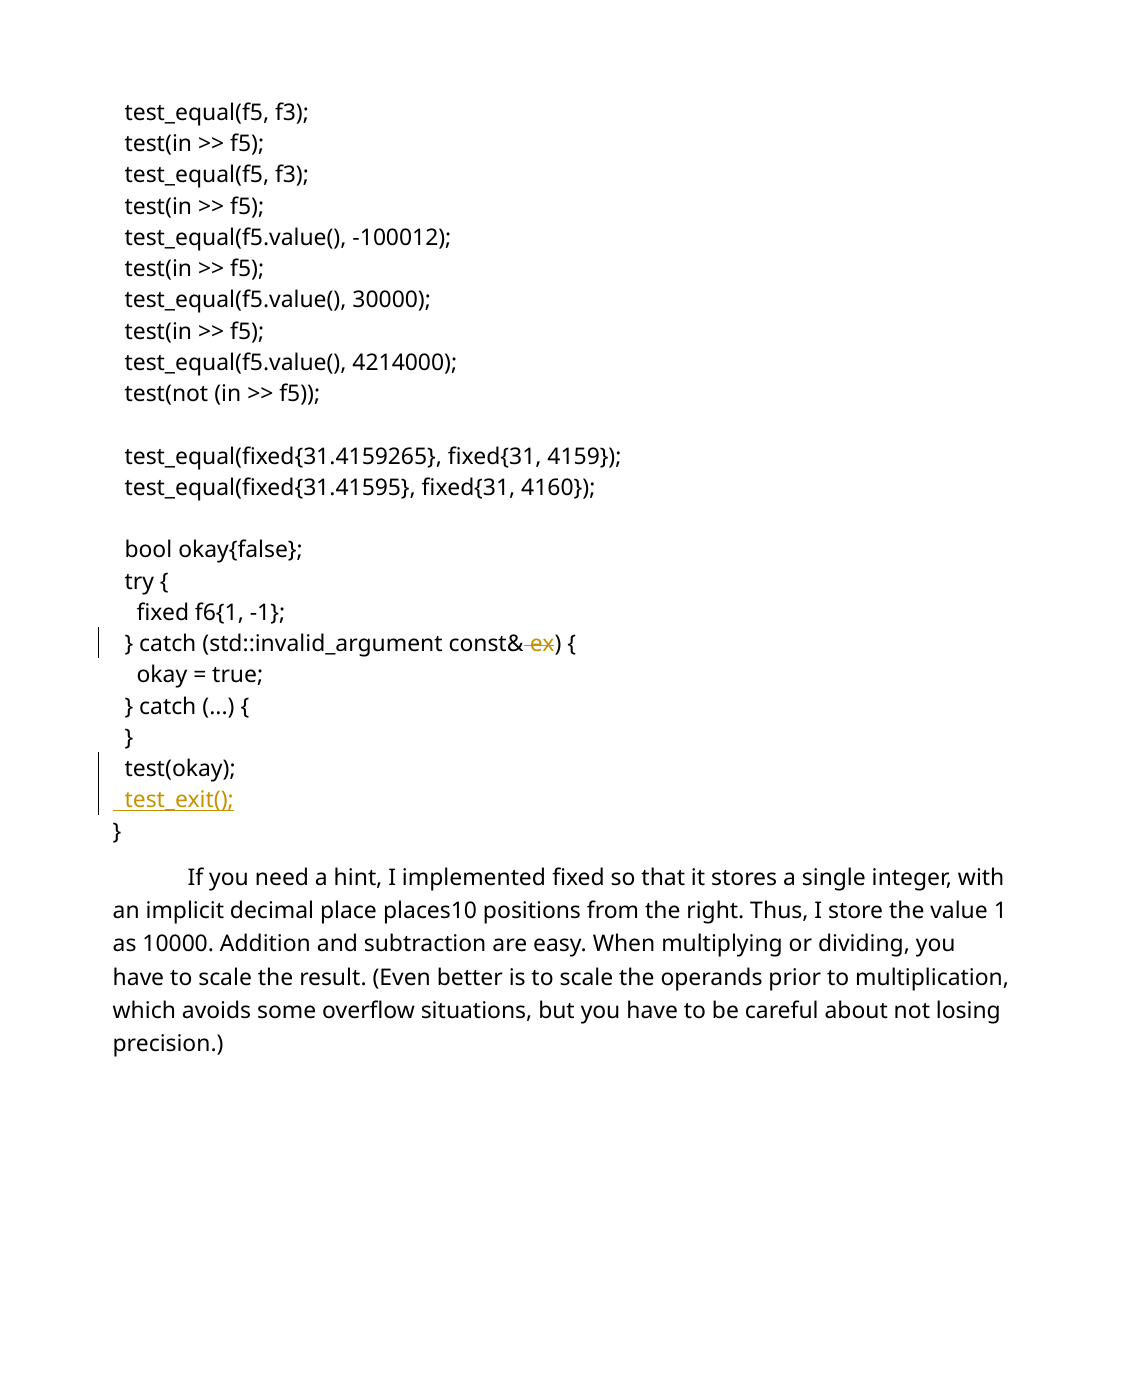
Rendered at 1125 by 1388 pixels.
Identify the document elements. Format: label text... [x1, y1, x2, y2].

text test_equal(f5, f3); [112, 158, 1012, 190]
text test(in >> f5); [112, 127, 1012, 158]
text test_equal(fixed{31.41595}, fixed{31, 4160}); [112, 471, 1012, 502]
text If you need a hint, I implemented fixed so that it stores a single integer, with an implicit decimal place places10 positions from the right. Thus, I store the value 1 as 10000. Addition and subtraction are easy. When multiplying or dividing, you have to scale the result. (Even better is to scale the operands prior to multiplication, which avoids some overflow situations, but you have to be careful about not losing precision.) [112, 858, 1012, 1058]
text } [112, 815, 1012, 846]
text bool okay{false}; [112, 533, 1012, 565]
text test(in >> f5); [112, 252, 1012, 283]
text } [112, 721, 1012, 752]
text test_equal(f5.value(), 30000); [112, 283, 1012, 315]
text fixed f6{1, -1}; [112, 596, 1012, 627]
text test(in >> f5); [112, 315, 1012, 346]
text } catch (std::invalid_argument const&) { [112, 627, 1012, 658]
text okay = true; [112, 658, 1012, 690]
text try { [112, 565, 1012, 596]
text test(not (in >> f5)); [112, 377, 1012, 408]
text test(okay); [112, 752, 1012, 783]
text test_exit(); [112, 783, 1012, 815]
text } catch (...) { [112, 690, 1012, 721]
text test(in >> f5); [112, 190, 1012, 221]
text test_equal(f5.value(), -100012); [112, 221, 1012, 252]
text test_equal(fixed{31.4159265}, fixed{31, 4159}); [112, 440, 1012, 471]
text test_equal(f5.value(), 4214000); [112, 346, 1012, 377]
text test_equal(f5, f3); [112, 96, 1012, 127]
